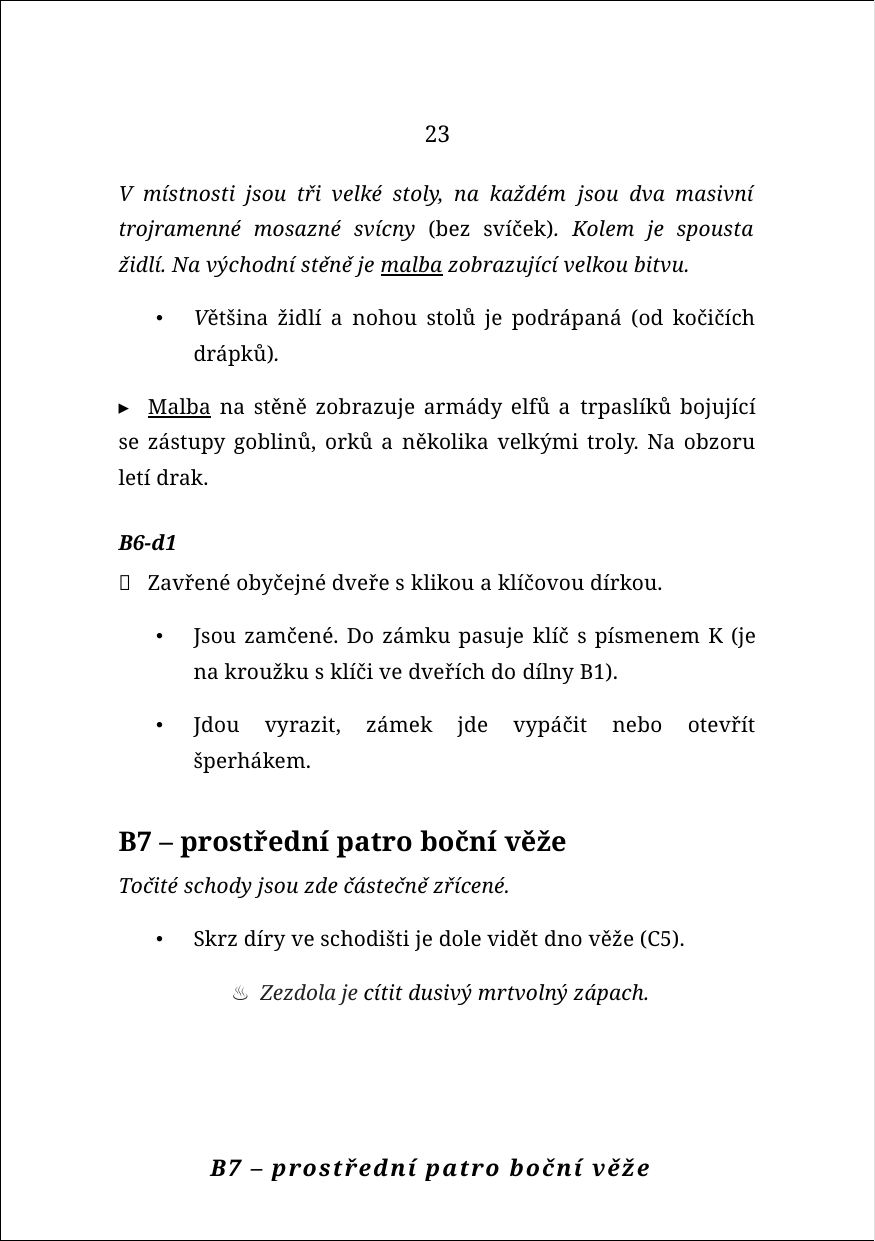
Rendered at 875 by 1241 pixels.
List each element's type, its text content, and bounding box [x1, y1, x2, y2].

text 🚪 Zavřené obyčejné dveře s⁠ klikou a⁠ klíčovou dírkou. [118, 568, 756, 597]
list Většina židlí a⁠ nohou stolů je podrápaná (od kočičích drápků). [156, 303, 756, 367]
subtitle B7 – prostřední patro boční věže [118, 823, 756, 859]
subtitle B6-d1 [118, 528, 756, 556]
list Jdou vyrazit, zámek jde vypáčit nebo otevřít šperhákem. [156, 710, 756, 774]
list Skrz díry ve schodišti je dole vidět dno věže (C5). [156, 924, 756, 953]
text V⁠ místnosti jsou tři velké stoly, na každém jsou dva masivní trojramenné mosazné svícny (bez svíček). Kolem je spousta židlí. Na východní stěně je malba zobrazující velkou bitvu. [118, 179, 756, 278]
text ▸ Malba na stěně zobrazuje armády elfů a⁠ trpaslíků bojující se zástupy goblinů, orků a⁠ několika velkými troly. Na obzoru letí drak. [118, 392, 756, 491]
list Jsou zamčené. Do zámku pasuje klíč s⁠ písmenem K⁠ (je na kroužku s⁠ klíči ve dveřích do dílny B1). [156, 621, 756, 685]
list ♨ Zezdola je cítit dusivý mrtvolný zápach. [193, 978, 756, 1006]
text Točité schody jsou zde částečně zřícené. [118, 871, 756, 900]
